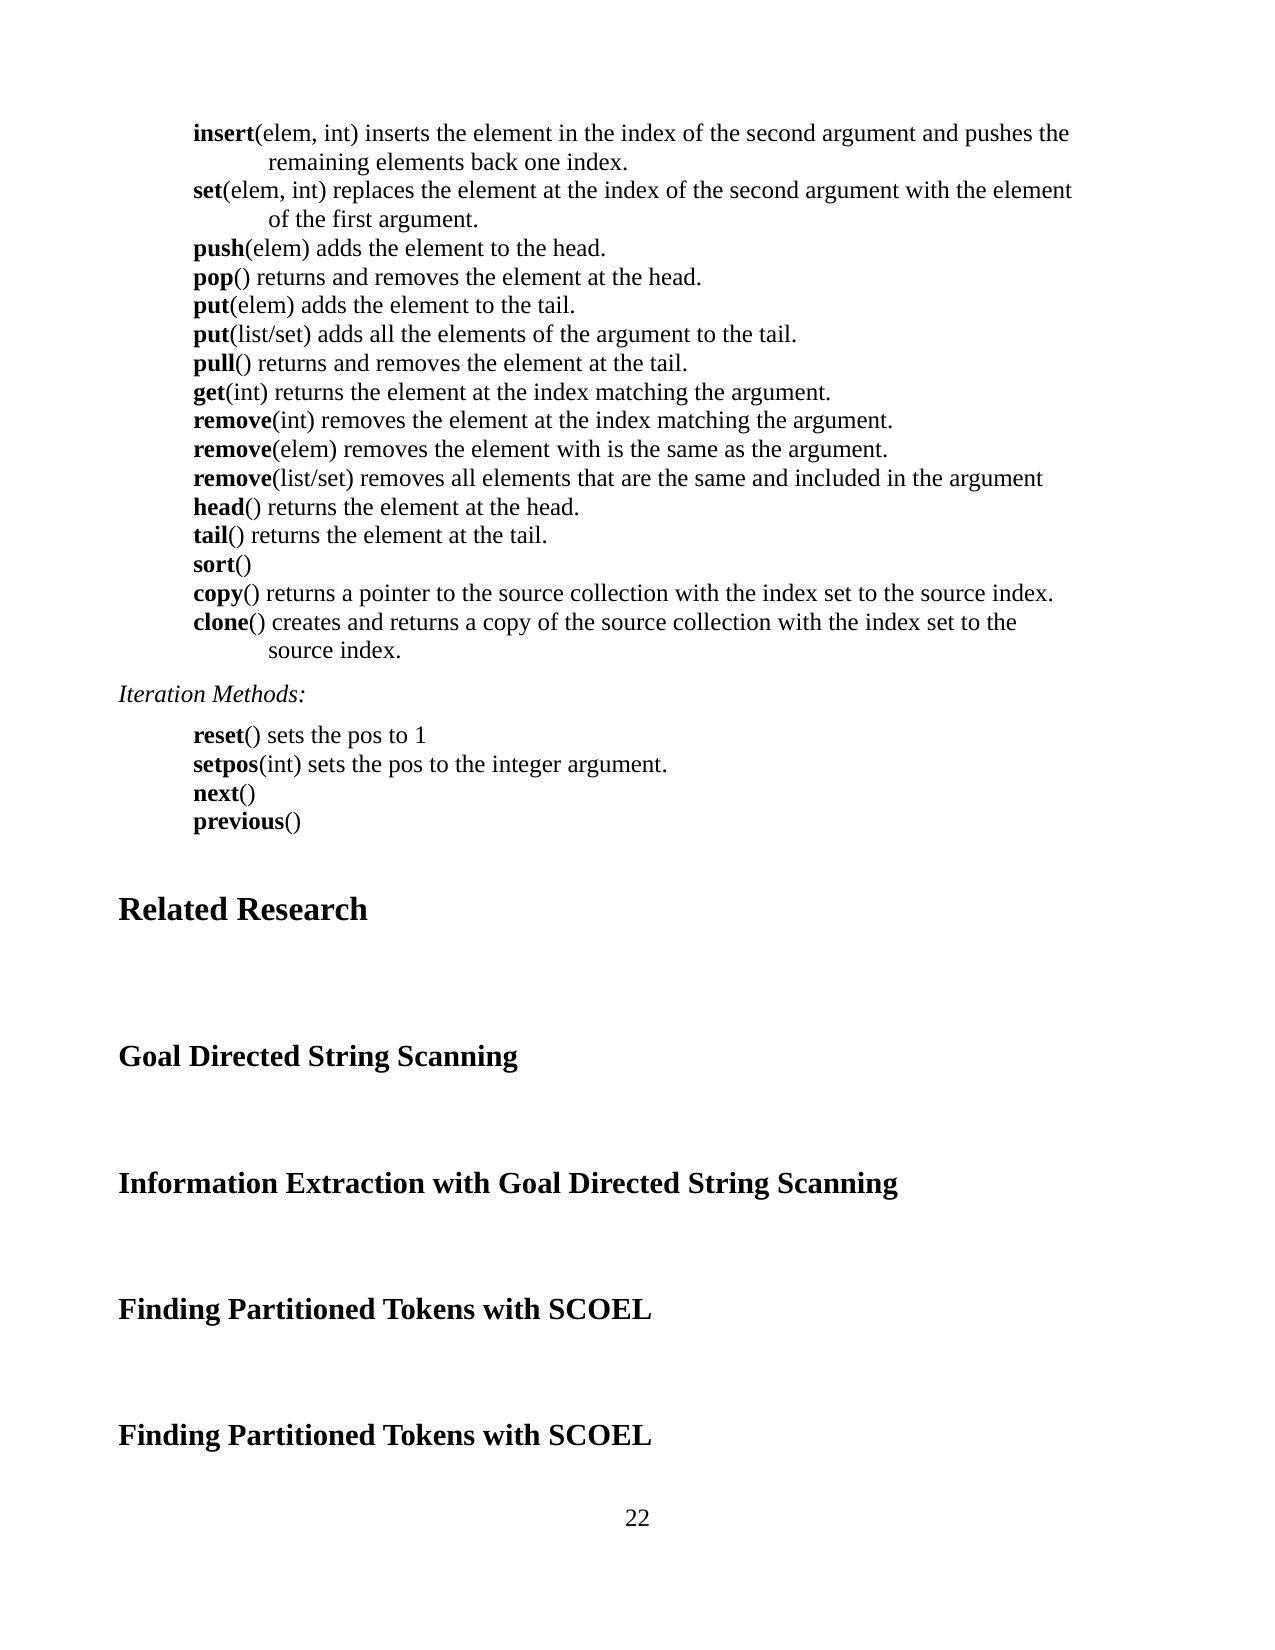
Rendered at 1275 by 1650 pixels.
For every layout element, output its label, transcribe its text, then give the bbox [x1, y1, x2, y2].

subtitle Iteration Methods: [118, 679, 1157, 708]
list remove(int) removes the element at the index matching the argument. [193, 406, 1082, 434]
list reset() sets the pos to 1 [193, 720, 1082, 749]
list previous() [193, 806, 1082, 835]
list set(elem, int) replaces the element at the index of the second argument with the element of the first argument. [193, 176, 1082, 233]
list put(elem) adds the element to the tail. [193, 291, 1082, 319]
list pop() returns and removes the element at the head. [193, 262, 1082, 291]
list next() [193, 778, 1082, 806]
list head() returns the element at the head. [193, 492, 1082, 521]
list push(elem) adds the element to the head. [193, 233, 1082, 262]
subtitle Finding Partitioned Tokens with SCOEL [118, 1291, 1157, 1326]
subtitle Finding Partitioned Tokens with SCOEL [118, 1417, 1157, 1452]
list sort() [193, 549, 1082, 578]
list remove(list/set) removes all elements that are the same and included in the argument [193, 463, 1082, 492]
list pull() returns and removes the element at the tail. [193, 348, 1082, 377]
list copy() returns a pointer to the source collection with the index set to the source index. [193, 578, 1082, 607]
subtitle Goal Directed String Scanning [118, 1038, 1157, 1073]
list tail() returns the element at the tail. [193, 521, 1082, 549]
list remove(elem) removes the element with is the same as the argument. [193, 434, 1082, 463]
list setpos(int) sets the pos to the integer argument. [193, 749, 1082, 778]
subtitle Related Research [118, 889, 1157, 928]
list get(int) returns the element at the index matching the argument. [193, 377, 1082, 406]
list clone() creates and returns a copy of the source collection with the index set to the source index. [193, 607, 1082, 664]
list put(list/set) adds all the elements of the argument to the tail. [193, 319, 1082, 348]
subtitle Information Extraction with Goal Directed String Scanning [118, 1164, 1157, 1200]
list insert(elem, int) inserts the element in the index of the second argument and pushes the remaining elements back one index. [193, 118, 1082, 176]
